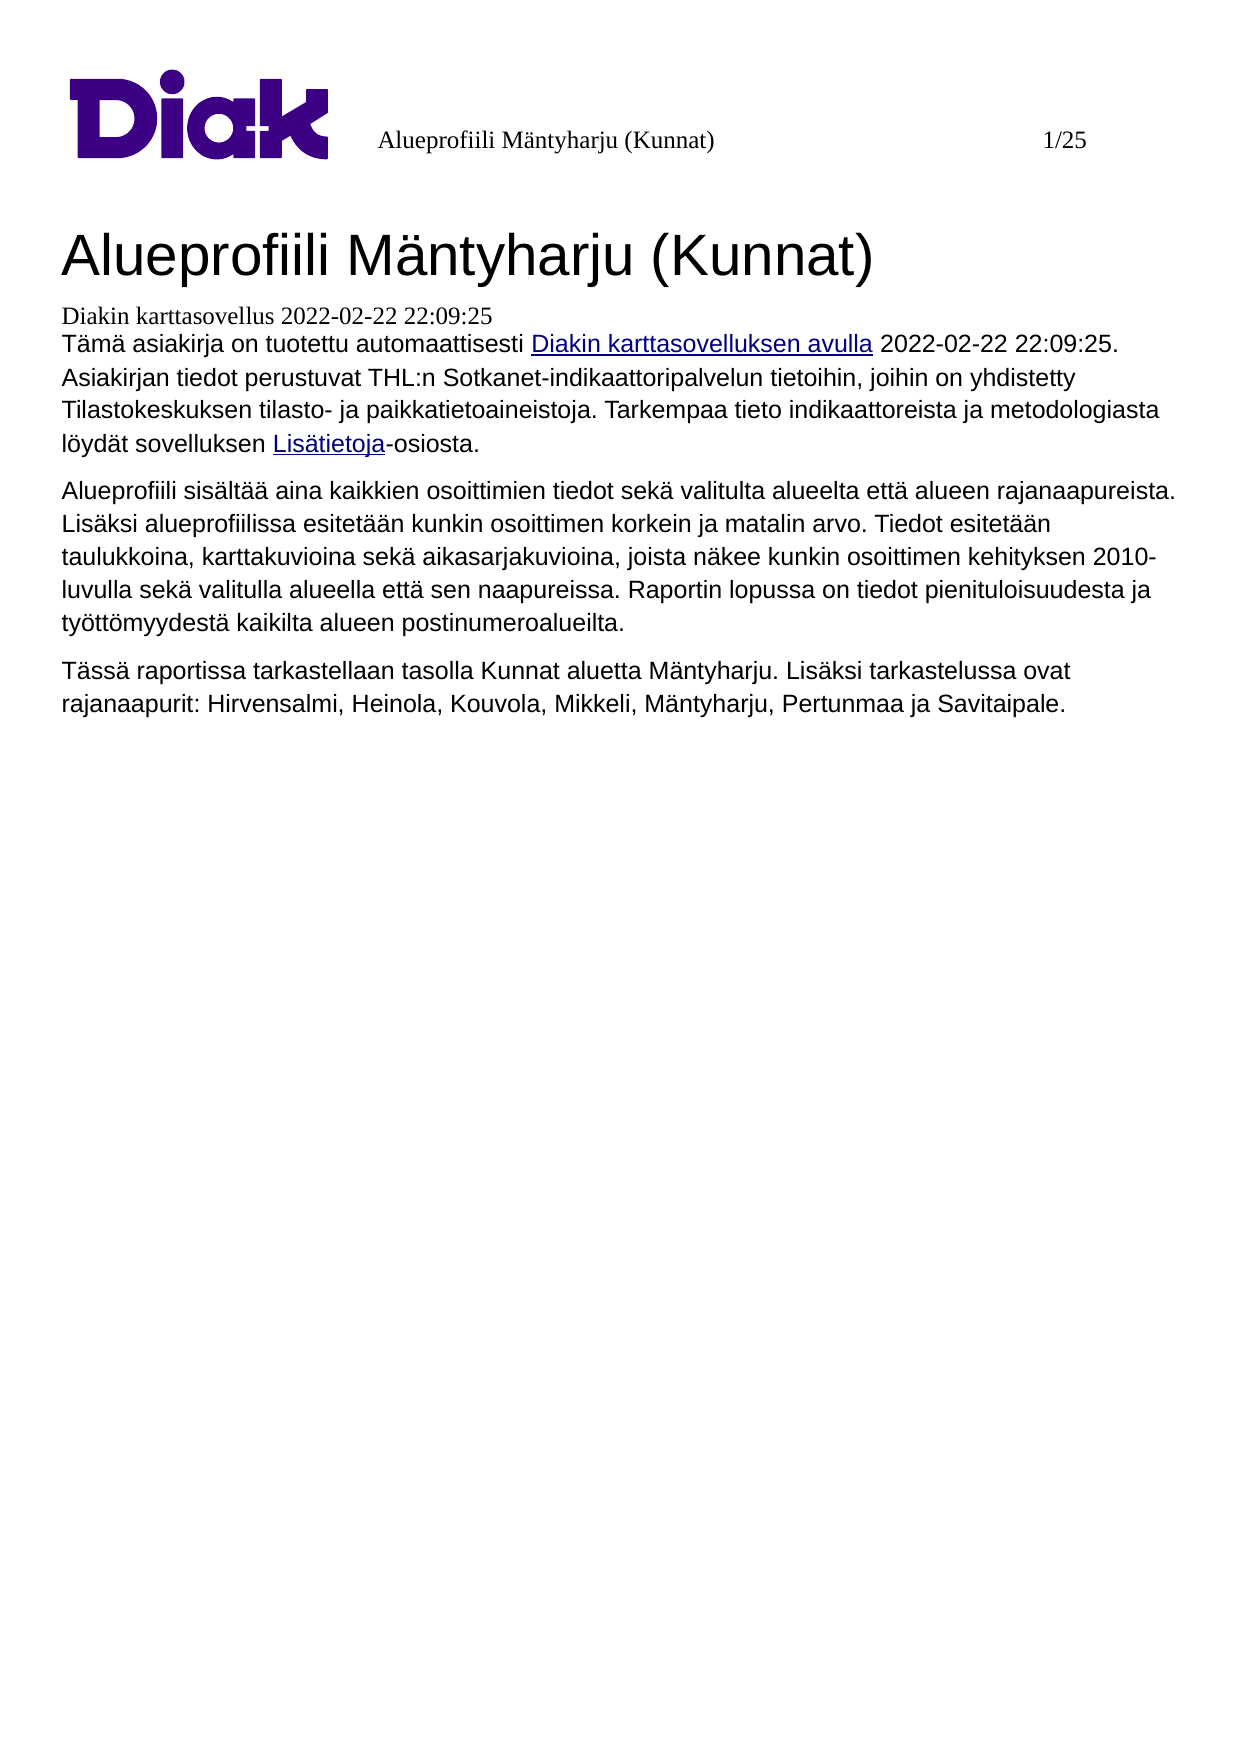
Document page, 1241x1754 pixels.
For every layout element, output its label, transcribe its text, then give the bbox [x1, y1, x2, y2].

title Alueprofiili Mäntyharju (Kunnat) [61, 221, 1179, 288]
text Alueprofiili sisältää aina kaikkien osoittimien tiedot sekä valitulta alueelta että alueen rajanaapureista. Lisäksi alueprofiilissa esitetään kunkin osoittimen korkein ja matalin arvo. Tiedot esitetään taulukkoina, karttakuvioina sekä aikasarjakuvioina, joista näkee kunkin osoittimen kehityksen 2010-luvulla sekä valitulla alueella että sen naapureissa. Raportin lopussa on tiedot pienituloisuudesta ja työttömyydestä kaikilta alueen postinumeroalueilta. [61, 476, 1179, 637]
text Tässä raportissa tarkastellaan tasolla Kunnat aluetta Mäntyharju. Lisäksi tarkastelussa ovat rajanaapurit: Hirvensalmi, Heinola, Kouvola, Mikkeli, Mäntyharju, Pertunmaa ja Savitaipale. [61, 656, 1179, 718]
text Tämä asiakirja on tuotettu automaattisesti Diakin karttasovelluksen avulla 2022-02-22 22:09:25. Asiakirjan tiedot perustuvat THL:n Sotkanet-indikaattoripalvelun tietoihin, joihin on yhdistetty Tilastokeskuksen tilasto- ja paikkatietoaineistoja. Tarkempaa tieto indikaattoreista ja metodologiasta löydät sovelluksen Lisätietoja-osiosta. [61, 329, 1179, 457]
text Diakin karttasovellus 2022-02-22 22:09:25 [61, 301, 1179, 329]
